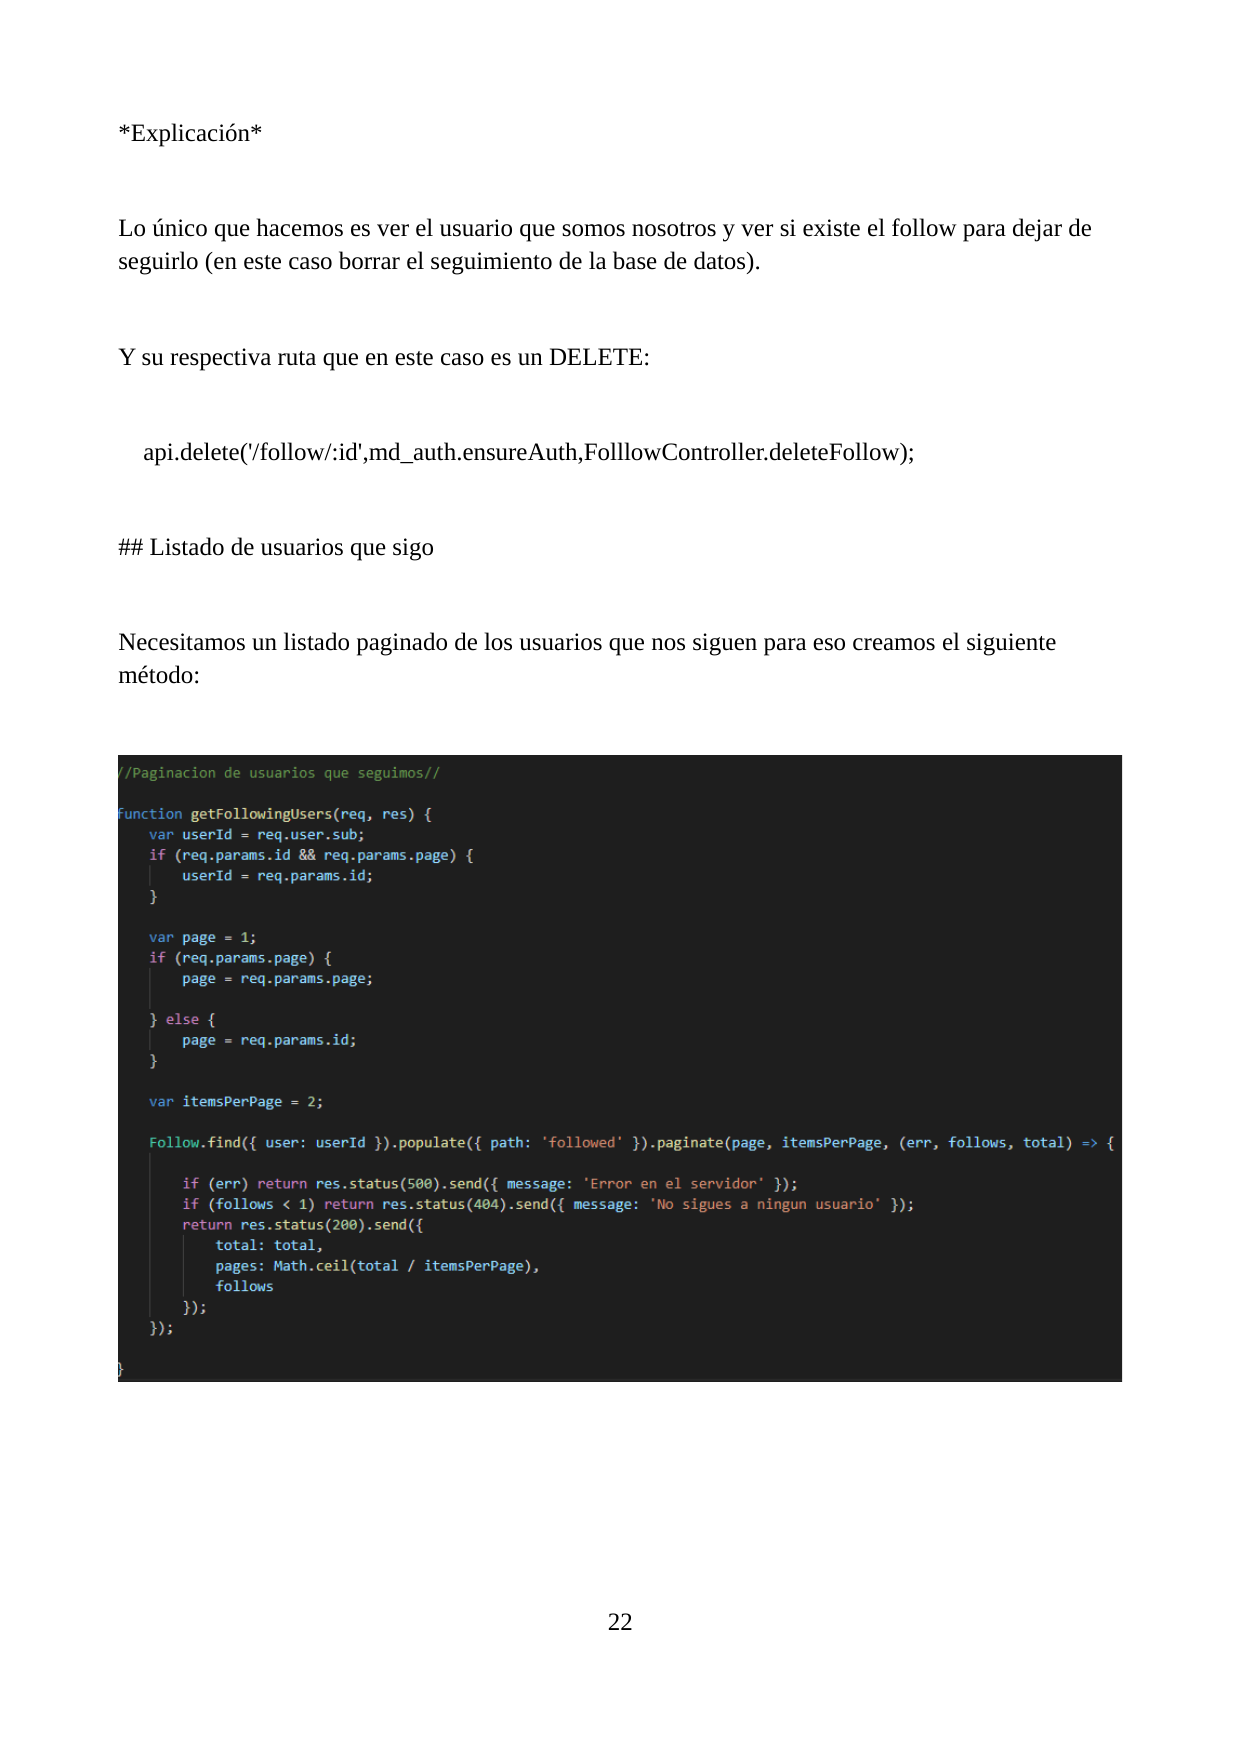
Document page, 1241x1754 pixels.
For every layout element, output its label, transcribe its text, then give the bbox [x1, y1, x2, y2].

text Necesitamos un listado paginado de los usuarios que nos siguen para eso creamos el siguiente método: [118, 627, 1122, 689]
text *Explicación* [118, 118, 1122, 147]
text api.delete('/follow/:id',md_auth.ensureAuth,FolllowController.deleteFollow); [118, 437, 1122, 466]
picture [118, 755, 1123, 1382]
text ## Listado de usuarios que sigo [118, 532, 1122, 561]
text Y su respectiva ruta que en este caso es un DELETE: [118, 342, 1122, 370]
text Lo único que hacemos es ver el usuario que somos nosotros y ver si existe el follow para dejar de seguirlo (en este caso borrar el seguimiento de la base de datos). [118, 213, 1122, 275]
